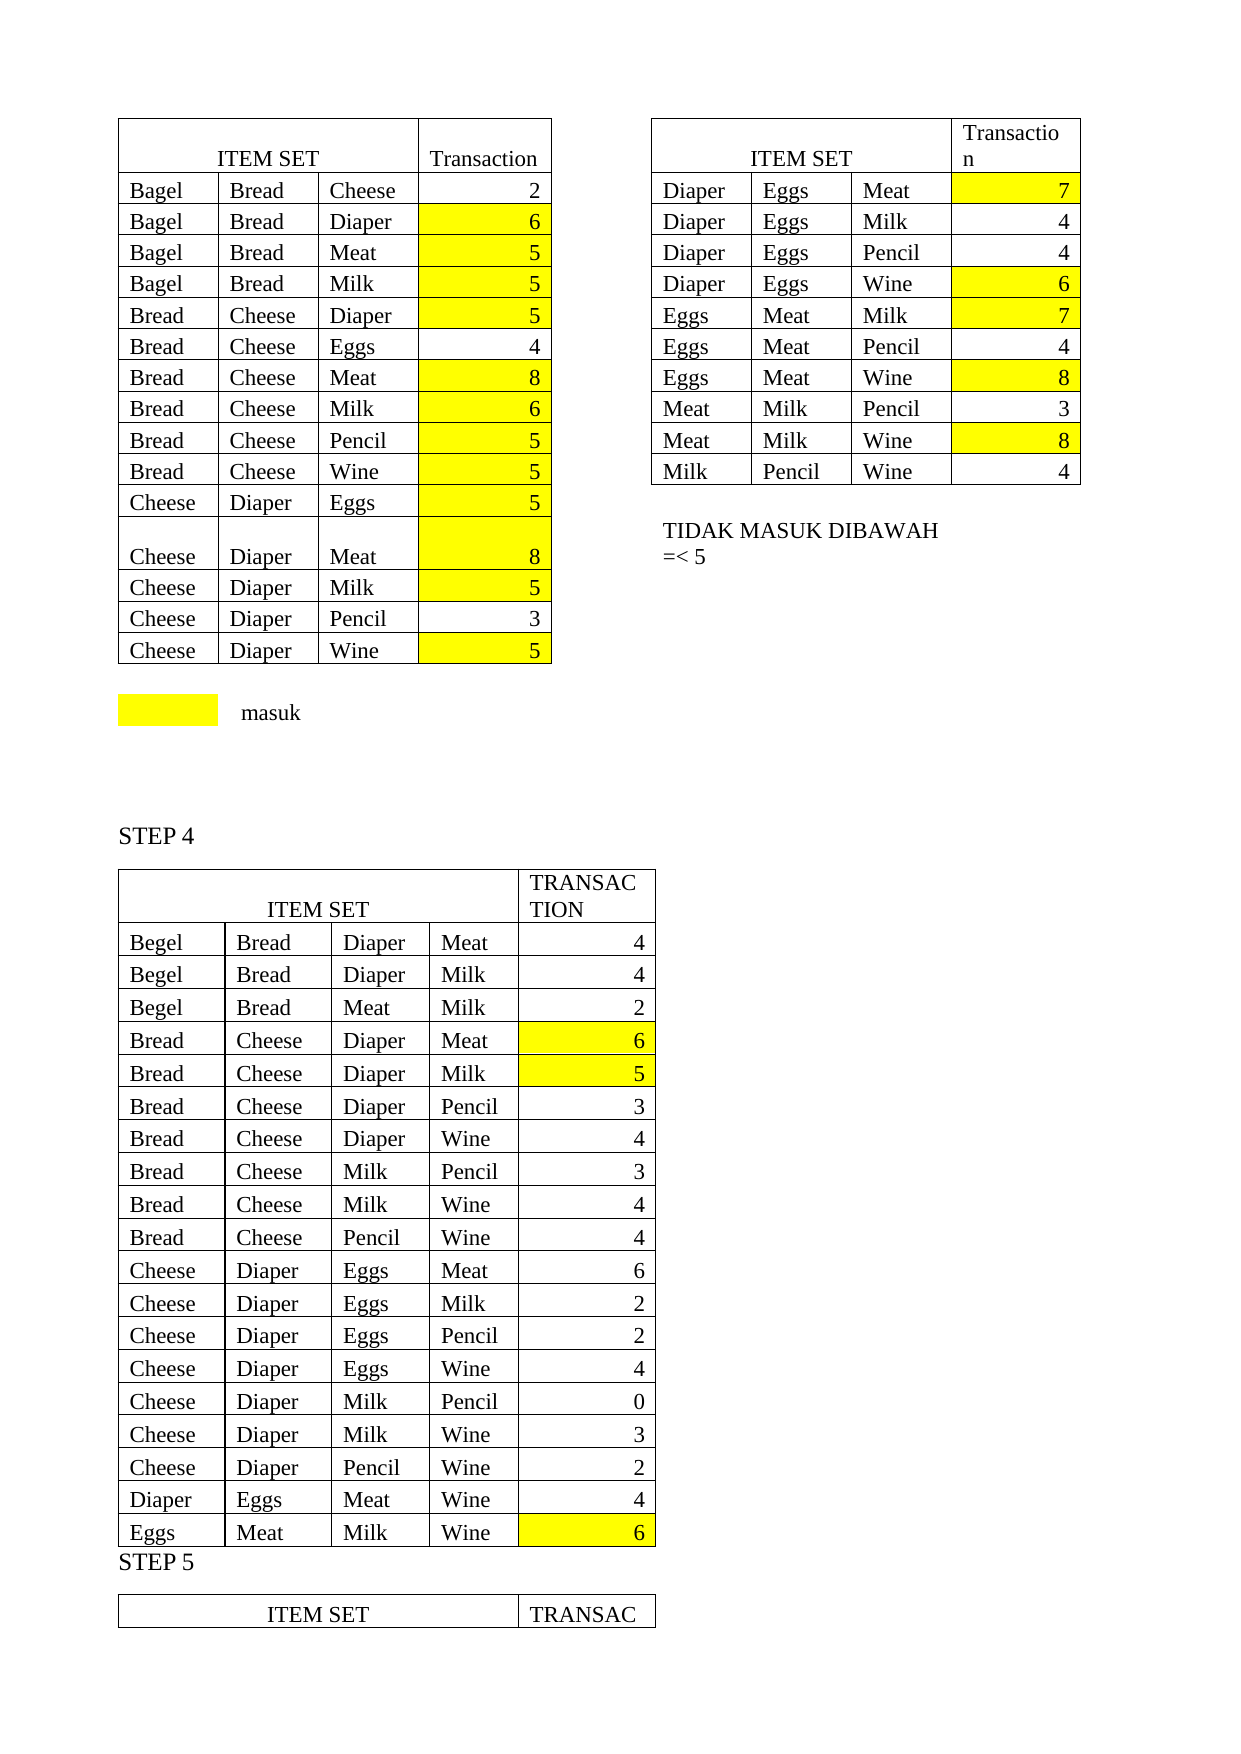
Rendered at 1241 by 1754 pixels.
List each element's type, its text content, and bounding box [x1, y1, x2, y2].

table_cell Cheese [226, 1055, 331, 1086]
table_cell Bread [119, 1120, 224, 1152]
table_cell Eggs [752, 204, 851, 234]
table_cell [851, 485, 951, 516]
table_cell 2 [419, 173, 551, 203]
table_cell Diaper [226, 1284, 331, 1316]
table_cell [851, 663, 951, 694]
table_cell [651, 569, 751, 601]
table_cell Cheese [119, 1284, 224, 1316]
table_cell Eggs [752, 235, 851, 266]
table_cell Meat [430, 1251, 518, 1283]
table_cell [552, 453, 651, 484]
table_cell Milk [332, 1415, 429, 1447]
table_cell [951, 601, 1081, 632]
table_cell 5 [419, 267, 551, 297]
table_cell Pencil [430, 1153, 518, 1185]
table_cell Diaper [332, 1022, 429, 1053]
table_cell Diaper [652, 267, 751, 297]
table_cell [218, 664, 318, 694]
table_cell Bagel [119, 267, 218, 297]
table_cell [851, 601, 951, 632]
table_cell 4 [952, 329, 1080, 359]
table_cell Meat [319, 235, 418, 266]
table_cell ITEM SET [652, 119, 951, 172]
table_cell Eggs [226, 1481, 331, 1513]
table_cell Diaper [332, 923, 429, 955]
table_cell 8 [419, 517, 551, 569]
table_cell Transaction [419, 119, 551, 172]
table_header TRANSAC [519, 1595, 655, 1627]
table_cell Meat [430, 923, 518, 955]
table_cell [418, 694, 551, 726]
table_cell [651, 632, 751, 663]
table_cell Meat [332, 989, 429, 1021]
table_cell [951, 516, 1081, 569]
table_cell 4 [519, 1350, 655, 1382]
table_cell Bread [226, 989, 331, 1021]
table_cell [751, 632, 851, 663]
table_cell 3 [519, 1415, 655, 1447]
table_cell 2 [519, 1317, 655, 1349]
table_cell Diaper [319, 298, 418, 328]
table_cell Cheese [119, 1317, 224, 1349]
table_cell Bread [119, 1153, 224, 1185]
table_cell 4 [419, 329, 551, 359]
table_cell Bread [219, 267, 318, 297]
table_cell Meat [226, 1514, 331, 1546]
table_cell [118, 694, 218, 726]
table_cell Bread [119, 1022, 224, 1053]
table_cell Bagel [119, 173, 218, 203]
table_cell Bread [119, 392, 218, 422]
table_cell Cheese [119, 1350, 224, 1382]
table_cell [552, 266, 651, 297]
table_cell [951, 632, 1081, 663]
table_cell Cheese [319, 173, 418, 203]
table_cell 6 [519, 1251, 655, 1283]
table_cell Meat [332, 1481, 429, 1513]
table_cell Wine [430, 1219, 518, 1250]
table_cell Eggs [319, 485, 418, 516]
table_cell Pencil [852, 329, 951, 359]
table_cell Bread [119, 298, 218, 328]
table_cell Milk [332, 1383, 429, 1414]
table_cell Cheese [226, 1022, 331, 1053]
table_cell Cheese [119, 570, 218, 601]
table_cell Diaper [219, 602, 318, 632]
table_cell [751, 694, 851, 726]
table_cell Bread [219, 235, 318, 266]
table_cell Wine [319, 454, 418, 484]
table_cell Bread [119, 1055, 224, 1086]
table_cell 5 [419, 570, 551, 601]
table_cell Cheese [119, 633, 218, 663]
table_cell [851, 694, 951, 726]
table_cell Meat [752, 298, 851, 328]
table_cell 4 [952, 454, 1080, 484]
table_cell [751, 663, 851, 694]
table_cell TIDAK MASUK DIBAWAH =< 5 [651, 516, 951, 569]
table_cell Meat [752, 360, 851, 391]
table_cell [552, 328, 651, 359]
table_cell Meat [319, 360, 418, 391]
table_cell Cheese [119, 485, 218, 516]
table_cell 3 [519, 1087, 655, 1119]
table_cell Bread [226, 923, 331, 955]
table_cell Pencil [319, 423, 418, 453]
table_cell Wine [430, 1514, 518, 1546]
table_cell 5 [419, 298, 551, 328]
table_cell 8 [952, 360, 1080, 391]
table_cell Bagel [119, 235, 218, 266]
table_cell 6 [519, 1022, 655, 1053]
table_cell Bread [226, 956, 331, 988]
table_cell Wine [852, 423, 951, 453]
text STEP 5 [118, 1547, 1122, 1575]
table_cell Cheese [219, 423, 318, 453]
table_cell Pencil [430, 1087, 518, 1119]
table_cell Eggs [319, 329, 418, 359]
table_cell Wine [430, 1350, 518, 1382]
table_cell [552, 172, 651, 203]
table_cell Pencil [332, 1448, 429, 1480]
table_cell 4 [519, 1120, 655, 1152]
table_cell Bread [119, 423, 218, 453]
table_cell Eggs [332, 1350, 429, 1382]
table_cell [751, 569, 851, 601]
table_cell Diaper [332, 1120, 429, 1152]
table_cell Bread [119, 1186, 224, 1217]
table_cell [118, 664, 218, 694]
table_cell 6 [519, 1514, 655, 1546]
table_cell 4 [519, 1219, 655, 1250]
table_cell [651, 485, 751, 516]
table_cell [552, 422, 651, 453]
table_cell Wine [852, 454, 951, 484]
table_cell 4 [952, 204, 1080, 234]
table_cell Cheese [226, 1219, 331, 1250]
table_cell Wine [852, 360, 951, 391]
text STEP 4 [118, 821, 1122, 849]
table_cell Eggs [752, 173, 851, 203]
table_cell Diaper [226, 1383, 331, 1414]
table_cell Meat [852, 173, 951, 203]
table_cell Cheese [226, 1087, 331, 1119]
table_cell 3 [519, 1153, 655, 1185]
table_cell 3 [952, 392, 1080, 422]
table_cell [851, 569, 951, 601]
table_cell 4 [519, 923, 655, 955]
table_cell [552, 601, 651, 632]
table_cell Milk [430, 1055, 518, 1086]
table_cell Milk [319, 570, 418, 601]
table_cell Wine [430, 1415, 518, 1447]
table_cell Bread [219, 204, 318, 234]
table_cell Pencil [852, 392, 951, 422]
table_cell Pencil [430, 1383, 518, 1414]
table_cell Bagel [119, 204, 218, 234]
table_cell Cheese [119, 602, 218, 632]
table_cell [951, 663, 1081, 694]
table_cell [552, 297, 651, 328]
table_cell 4 [519, 1186, 655, 1217]
table_cell Meat [652, 423, 751, 453]
table_cell Diaper [219, 633, 318, 663]
table_cell Wine [430, 1186, 518, 1217]
table_cell [418, 664, 551, 694]
table_cell Bread [219, 173, 318, 203]
table_cell masuk [218, 694, 318, 726]
table_cell Diaper [319, 204, 418, 234]
table_cell 6 [419, 204, 551, 234]
table_cell Milk [332, 1186, 429, 1217]
table_cell [552, 359, 651, 391]
table_cell Cheese [119, 1415, 224, 1447]
table_cell Cheese [226, 1120, 331, 1152]
table_cell Eggs [752, 267, 851, 297]
table_cell Eggs [332, 1284, 429, 1316]
table_cell 6 [952, 267, 1080, 297]
table_cell Pencil [852, 235, 951, 266]
table_cell Diaper [652, 235, 751, 266]
table_cell 5 [519, 1055, 655, 1086]
table_cell Eggs [652, 360, 751, 391]
table_cell Diaper [226, 1317, 331, 1349]
table_cell Begel [119, 956, 224, 988]
table_cell Transaction [952, 119, 1080, 172]
table_cell [951, 485, 1081, 516]
table_cell Bread [119, 1087, 224, 1119]
table_cell Pencil [319, 602, 418, 632]
table_cell Diaper [332, 1055, 429, 1086]
table_cell Meat [430, 1022, 518, 1053]
table_cell Cheese [226, 1153, 331, 1185]
table_cell [651, 694, 751, 726]
table_cell Milk [852, 204, 951, 234]
table_cell Cheese [219, 298, 318, 328]
table_cell Eggs [652, 298, 751, 328]
table_cell Diaper [219, 485, 318, 516]
table_cell 5 [419, 235, 551, 266]
table_cell Milk [652, 454, 751, 484]
table_cell Milk [852, 298, 951, 328]
table_cell Diaper [226, 1350, 331, 1382]
table_cell Wine [319, 633, 418, 663]
table_cell [951, 694, 1081, 726]
table_cell 0 [519, 1383, 655, 1414]
table_cell [651, 601, 751, 632]
table_cell Diaper [652, 173, 751, 203]
table_cell 4 [519, 956, 655, 988]
table_cell 5 [419, 485, 551, 516]
table_cell Bread [119, 454, 218, 484]
table_cell Diaper [332, 1087, 429, 1119]
table_cell Bread [119, 360, 218, 391]
table_cell Wine [430, 1120, 518, 1152]
table_cell Wine [430, 1481, 518, 1513]
table_cell [651, 663, 751, 694]
table_cell [318, 694, 418, 726]
table_cell Milk [332, 1153, 429, 1185]
table_cell Diaper [119, 1481, 224, 1513]
table_cell [552, 203, 651, 234]
table_cell Milk [430, 956, 518, 988]
table_cell Cheese [219, 454, 318, 484]
table_cell 2 [519, 1448, 655, 1480]
table_header TRANSACTION [519, 870, 655, 922]
table_cell Wine [430, 1448, 518, 1480]
table_cell Milk [430, 989, 518, 1021]
table_cell 7 [952, 298, 1080, 328]
table_cell [551, 663, 651, 694]
table_cell 5 [419, 633, 551, 663]
table_cell 7 [952, 173, 1080, 203]
table_cell Cheese [219, 329, 318, 359]
table_cell Cheese [119, 517, 218, 569]
table_cell Diaper [652, 204, 751, 234]
table_cell [851, 632, 951, 663]
table_cell 5 [419, 454, 551, 484]
table_cell Eggs [119, 1514, 224, 1546]
table_cell Bread [119, 1219, 224, 1250]
table_cell [552, 516, 651, 569]
table_cell Eggs [652, 329, 751, 359]
table_cell 3 [419, 602, 551, 632]
table_cell 5 [419, 423, 551, 453]
table_header ITEM SET [119, 870, 518, 922]
table_cell Milk [319, 392, 418, 422]
table_header ITEM SET [119, 1595, 518, 1627]
table_cell Cheese [119, 1383, 224, 1414]
table_cell 8 [952, 423, 1080, 453]
table_cell Cheese [119, 1251, 224, 1283]
table_cell [318, 664, 418, 694]
table_cell [552, 569, 651, 601]
table_cell Milk [430, 1284, 518, 1316]
table_cell 2 [519, 989, 655, 1021]
table_cell [552, 391, 651, 422]
table_cell [552, 632, 651, 663]
table_cell 4 [952, 235, 1080, 266]
table_cell [951, 569, 1081, 601]
table_cell ITEM SET [119, 119, 418, 172]
table_cell Cheese [119, 1448, 224, 1480]
table_cell Meat [319, 517, 418, 569]
table_cell Cheese [219, 360, 318, 391]
table_cell 6 [419, 392, 551, 422]
table_cell Pencil [752, 454, 851, 484]
table_cell Diaper [332, 956, 429, 988]
table_cell Meat [652, 392, 751, 422]
table_cell Eggs [332, 1251, 429, 1283]
table_cell Pencil [332, 1219, 429, 1250]
table_cell Wine [852, 267, 951, 297]
table_cell [552, 234, 651, 266]
table_cell [751, 601, 851, 632]
table_cell 8 [419, 360, 551, 391]
table_cell [552, 118, 651, 172]
table_cell [751, 485, 851, 516]
table_cell Pencil [430, 1317, 518, 1349]
table_cell 2 [519, 1284, 655, 1316]
table_cell Diaper [226, 1251, 331, 1283]
table_cell Milk [332, 1514, 429, 1546]
table_cell Milk [319, 267, 418, 297]
table_cell Cheese [226, 1186, 331, 1217]
table_cell Diaper [226, 1448, 331, 1480]
table_cell 4 [519, 1481, 655, 1513]
table_cell Diaper [219, 517, 318, 569]
table_cell [552, 484, 651, 516]
table_cell Milk [752, 392, 851, 422]
table_cell Bread [119, 329, 218, 359]
table_cell Eggs [332, 1317, 429, 1349]
table_cell Begel [119, 923, 224, 955]
table_cell Diaper [226, 1415, 331, 1447]
table_cell Begel [119, 989, 224, 1021]
table_cell Cheese [219, 392, 318, 422]
table_cell Milk [752, 423, 851, 453]
table_cell Diaper [219, 570, 318, 601]
table_cell [551, 694, 651, 726]
table_cell Meat [752, 329, 851, 359]
